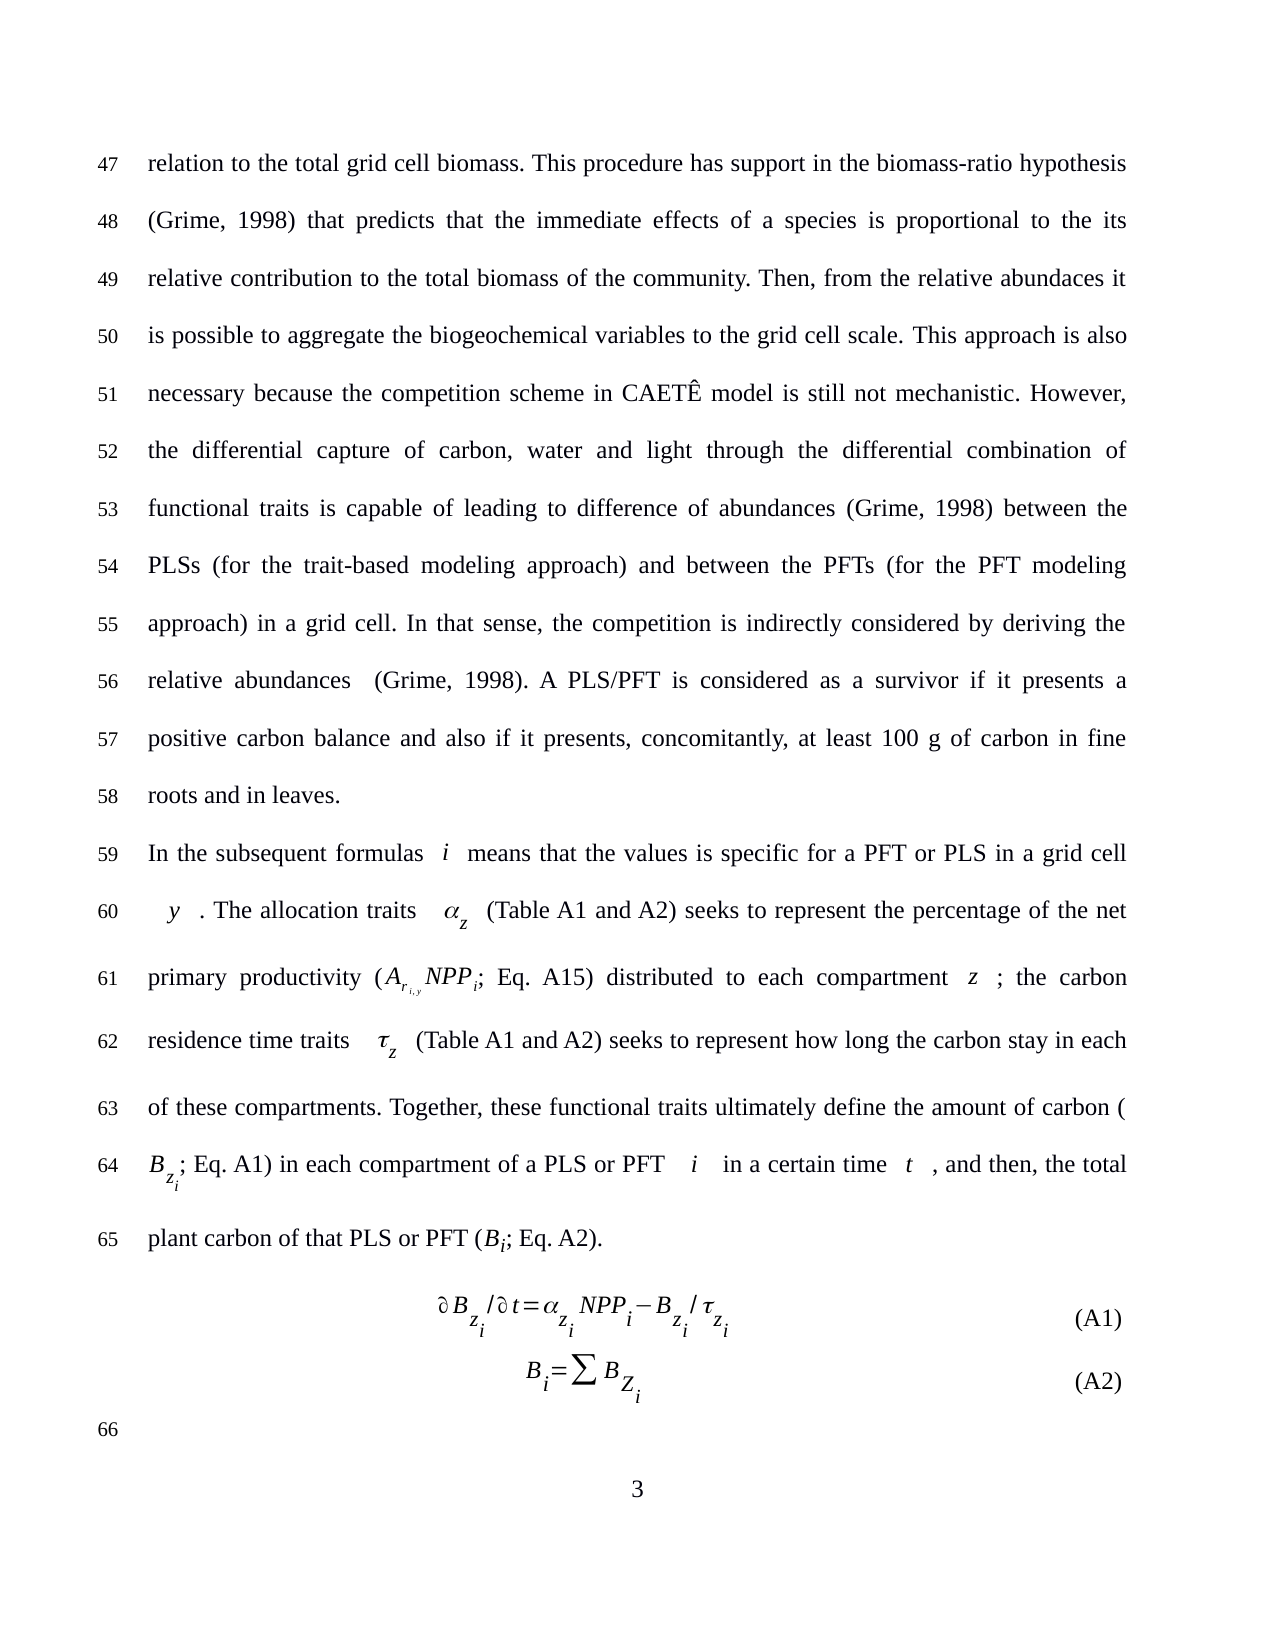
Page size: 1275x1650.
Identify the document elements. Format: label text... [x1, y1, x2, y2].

text relation to the total grid cell biomass. This procedure has support in the biomass-ratio hypothesis (Grime, 1998) that predicts that the immediate effects of a species is proportional to the its relative contribution to the total biomass of the community. Then, from the relative abundaces it is possible to aggregate the biogeochemical variables to the grid cell scale. This approach is also necessary because the competition scheme in CAETÊ model is still not mechanistic. However, the differential capture of carbon, water and light through the differential combination of functional traits is capable of leading to difference of abundances (Grime, 1998) between the PLSs (for the trait-based modeling approach) and between the PFTs (for the PFT modeling approach) in a grid cell. In that sense, the competition is indirectly considered by deriving the relative abundances (Grime, 1998). A PLS/PFT is considered as a survivor if it presents a positive carbon balance and also if it presents, concomitantly, at least 100 g of carbon in fine roots and in leaves. [148, 148, 1127, 809]
table_header [148, 1348, 1018, 1413]
table_header (A2) [1019, 1348, 1127, 1413]
table_header [148, 1286, 1018, 1348]
text In the subsequent formulasmeans that the values is specific for a PFT or PLS in a grid cell. The allocation traits (Table A1 and A2) seeks to represent the percentage of the net primary productivity (; Eq. A15) distributed to each compartment; the carbon residence time traits (Table A1 and A2) seeks to represent how long the carbon stay in each of these compartments. Together, these functional traits ultimately define the amount of carbon (; Eq. A1) in each compartment of a PLS or PFT in a certain time, and then, the total plant carbon of that PLS or PFT (; Eq. A2). [148, 838, 1127, 1257]
table_header (A1) [1019, 1286, 1127, 1348]
